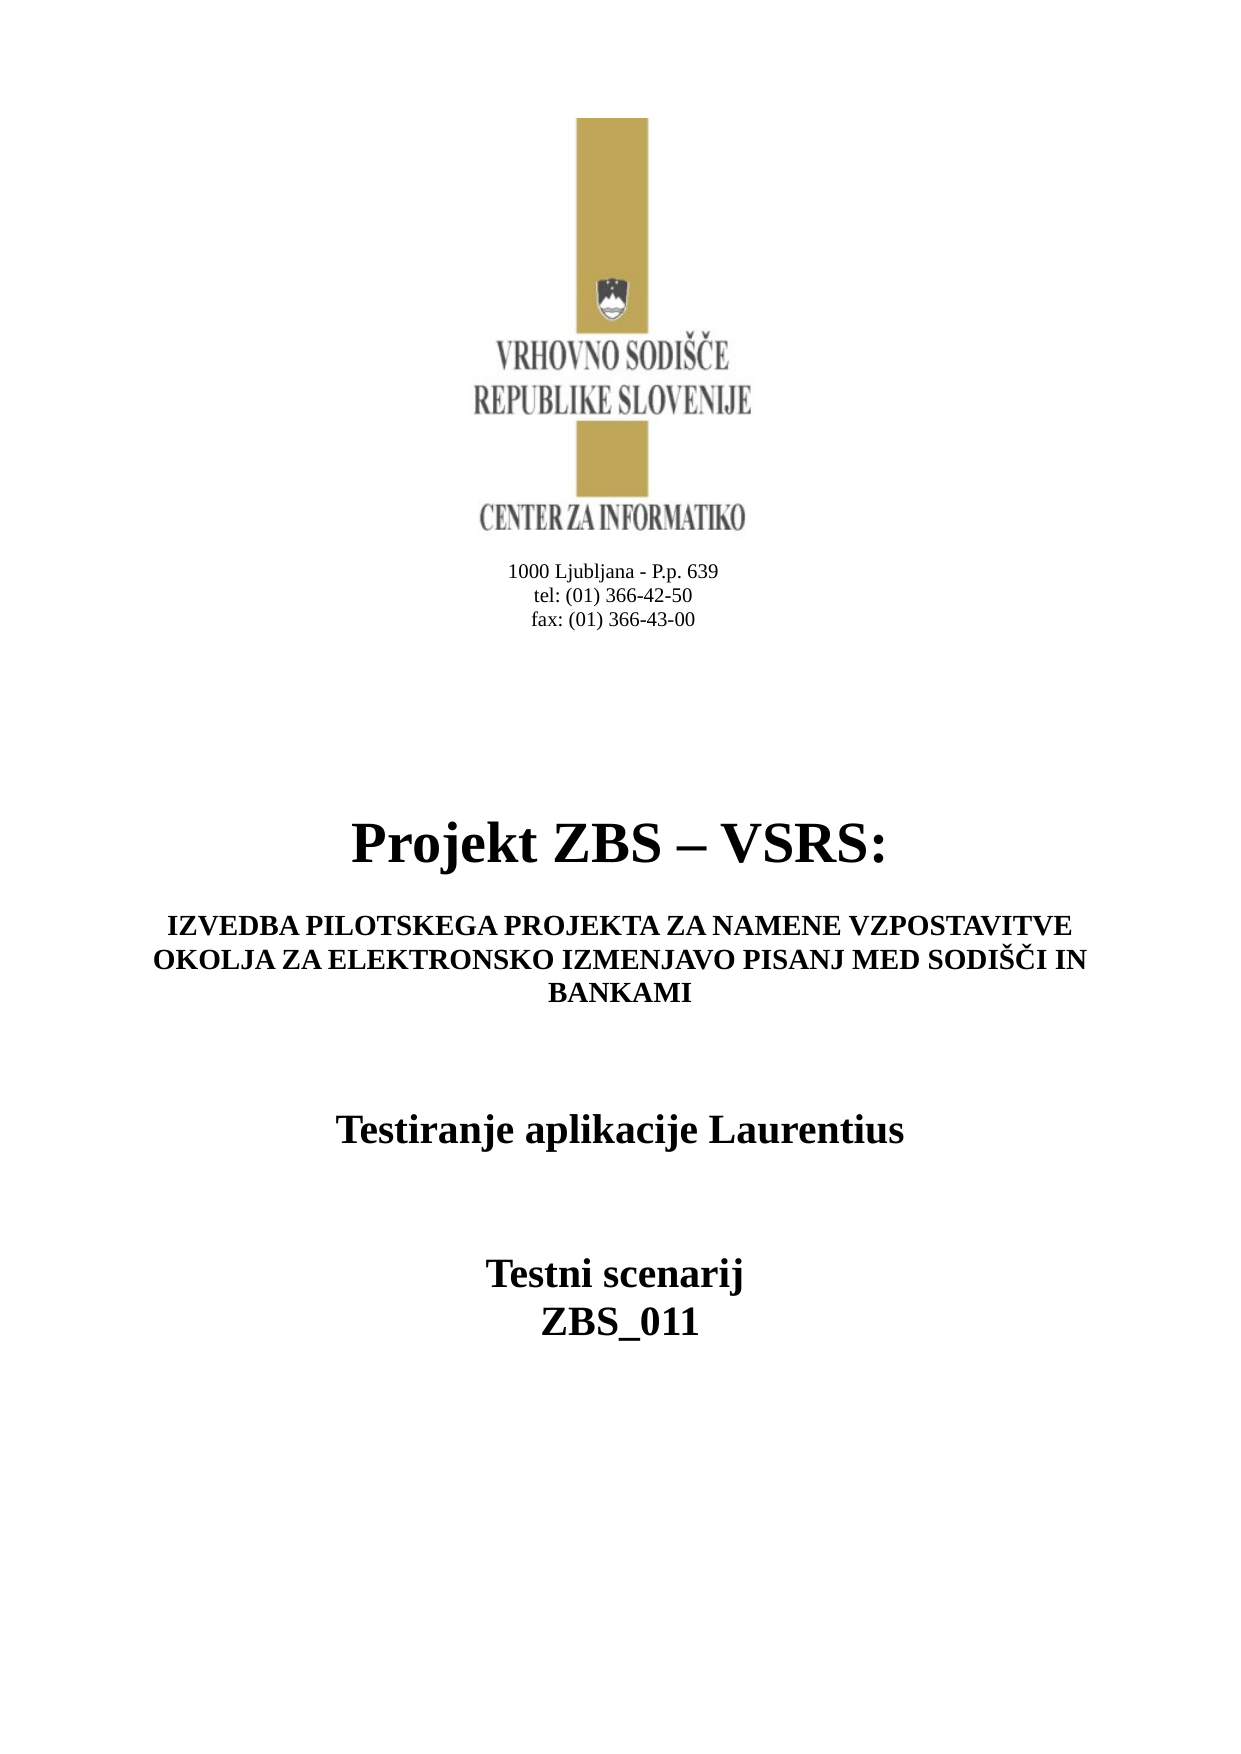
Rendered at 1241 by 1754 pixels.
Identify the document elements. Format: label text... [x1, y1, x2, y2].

text Testiranje aplikacije Laurentius [118, 1105, 1122, 1153]
text ZBS_011 [118, 1296, 1122, 1344]
text fax: (01) 366-43-00 [378, 607, 847, 631]
text tel: (01) 366-42-50 [378, 583, 847, 607]
text Projekt ZBS – VSRS: [118, 808, 1122, 875]
text IZVEDBA PILOTSKEGA PROJEKTA ZA NAMENE VZPOSTAVITVE OKOLJA ZA ELEKTRONSKO IZMENJAVO PISANJ MED SODIŠČI IN BANKAMI [118, 908, 1122, 1009]
picture [468, 118, 758, 537]
text Testni scenarij [118, 1248, 1122, 1296]
text 1000 Ljubljana - P.p. 639 [378, 558, 847, 583]
